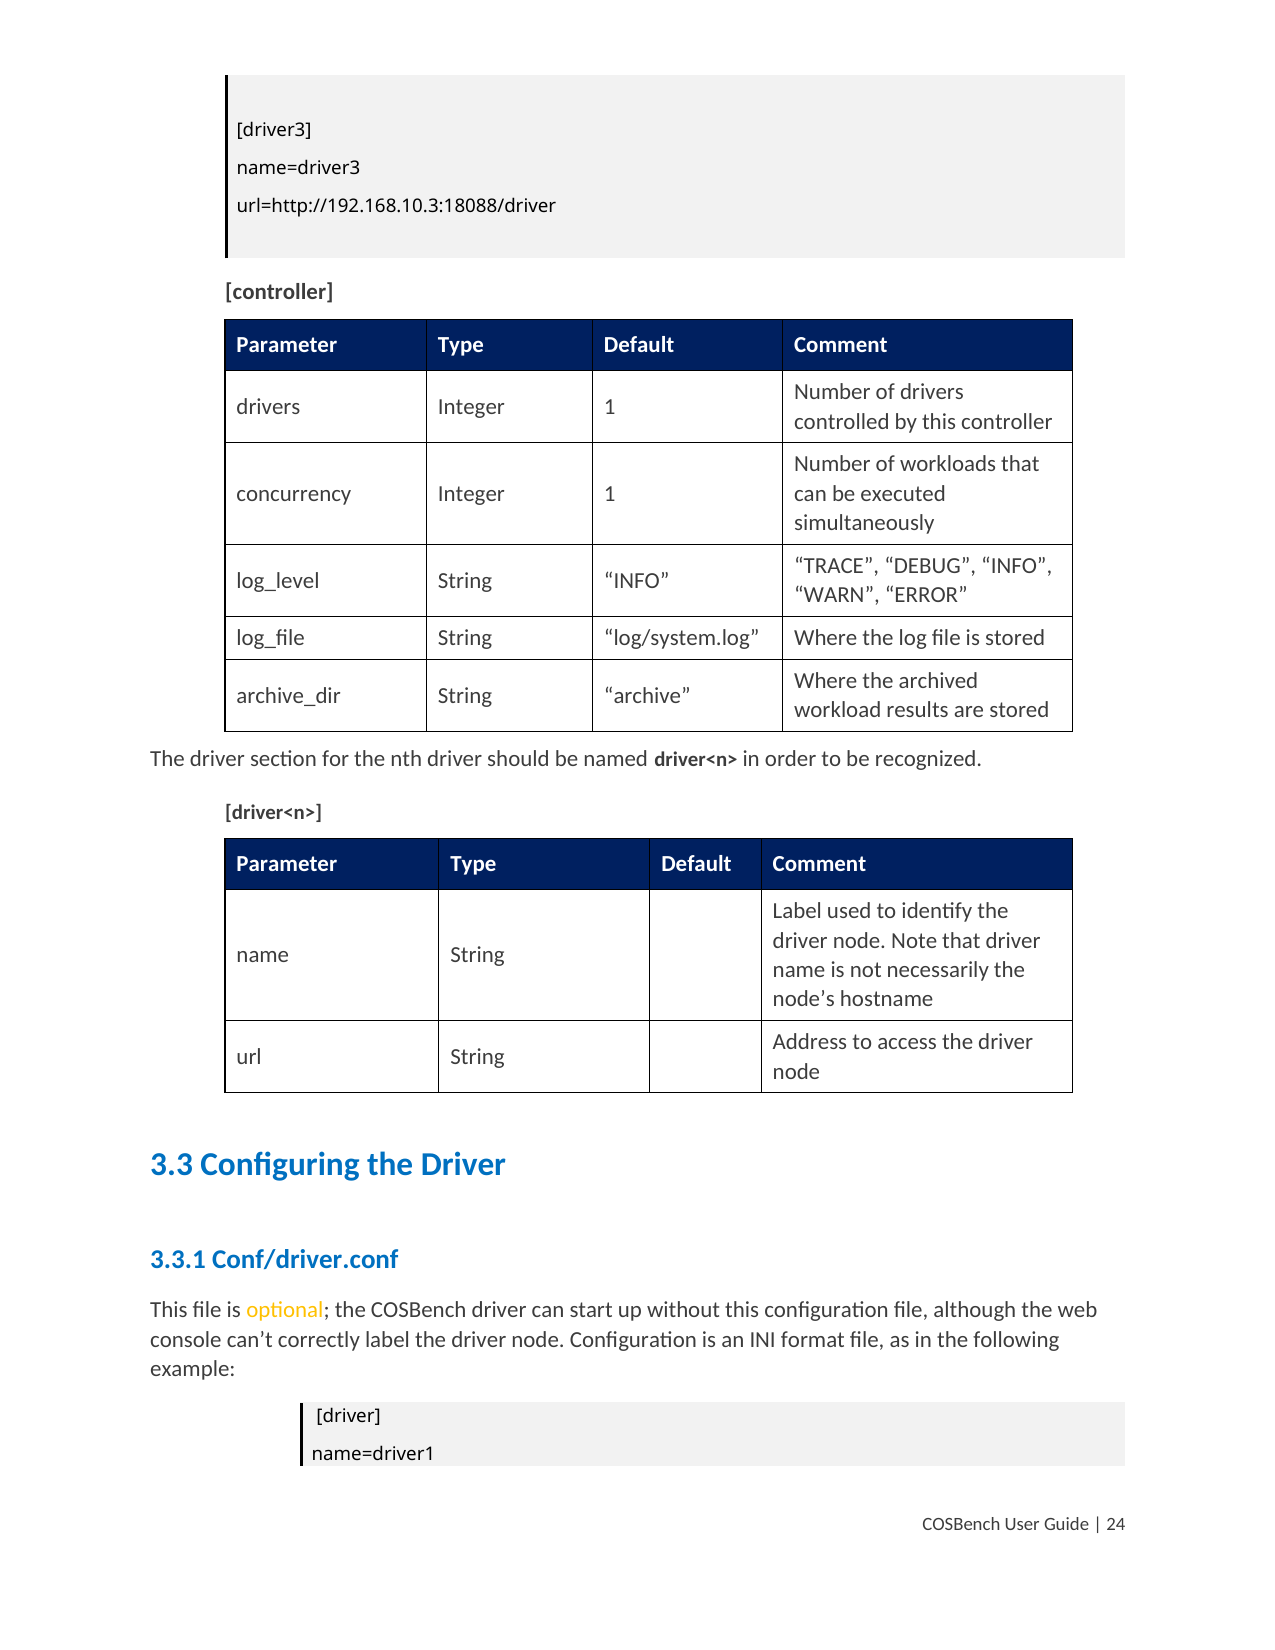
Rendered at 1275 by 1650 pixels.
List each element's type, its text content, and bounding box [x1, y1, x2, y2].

table_cell “log/system.log” [593, 617, 782, 659]
table_cell 1 [593, 443, 782, 544]
table_cell 1 [593, 371, 782, 442]
table_cell url [226, 1021, 438, 1092]
table_cell [650, 890, 761, 1020]
table_cell “TRACE”, “DEBUG”, “INFO”, “WARN”, “ERROR” [783, 545, 1072, 616]
subtitle Conf/driver.conf [150, 1242, 1125, 1275]
table_header Default [593, 320, 782, 370]
table_cell Number of workloads that can be executed simultaneously [783, 443, 1072, 544]
table_cell String [439, 1021, 649, 1092]
table_cell name [226, 890, 438, 1020]
table_cell Integer [427, 443, 592, 544]
table_cell log_file [226, 617, 426, 659]
text [driver3] [228, 116, 1125, 141]
text [controller] [225, 277, 1125, 305]
table_cell String [427, 545, 592, 616]
table_cell String [427, 617, 592, 659]
table_cell String [439, 890, 649, 1020]
table_cell drivers [226, 371, 426, 442]
table_header Default [650, 839, 761, 889]
table_cell [650, 1021, 761, 1092]
table_cell String [427, 660, 592, 731]
table_cell Where the archived workload results are stored [783, 660, 1072, 731]
table_cell archive_dir [226, 660, 426, 731]
table_header Comment [783, 320, 1072, 370]
table_cell log_level [226, 545, 426, 616]
text name=driver1 [303, 1441, 1125, 1466]
text [driver<n>] [225, 799, 1125, 824]
table_cell “archive” [593, 660, 782, 731]
table_cell Integer [427, 371, 592, 442]
table_header Type [439, 839, 649, 889]
table_header Type [427, 320, 592, 370]
table_cell “INFO” [593, 545, 782, 616]
table_header Parameter [226, 839, 438, 889]
text This file is optional; the COSBench driver can start up without this configuration file, although the web console can’t correctly label the driver node. Configuration is an INI format file, as in the following example: [150, 1296, 1125, 1382]
text [driver] [300, 1402, 1125, 1428]
subtitle Configuring the Driver [150, 1143, 1125, 1184]
table_cell Number of drivers controlled by this controller [783, 371, 1072, 442]
text url=http://192.168.10.3:18088/driver [228, 192, 1125, 217]
table_cell Label used to identify the driver node. Note that driver name is not necessarily the node’s hostname [762, 890, 1072, 1020]
table_cell Address to access the driver node [762, 1021, 1072, 1092]
table_cell Where the log file is stored [783, 617, 1072, 659]
table_header Parameter [226, 320, 426, 370]
table_cell concurrency [226, 443, 426, 544]
table_header Comment [762, 839, 1072, 889]
text The driver section for the nth driver should be named driver<n> in order to be recognized. [150, 744, 1125, 773]
text name=driver3 [228, 154, 1125, 179]
